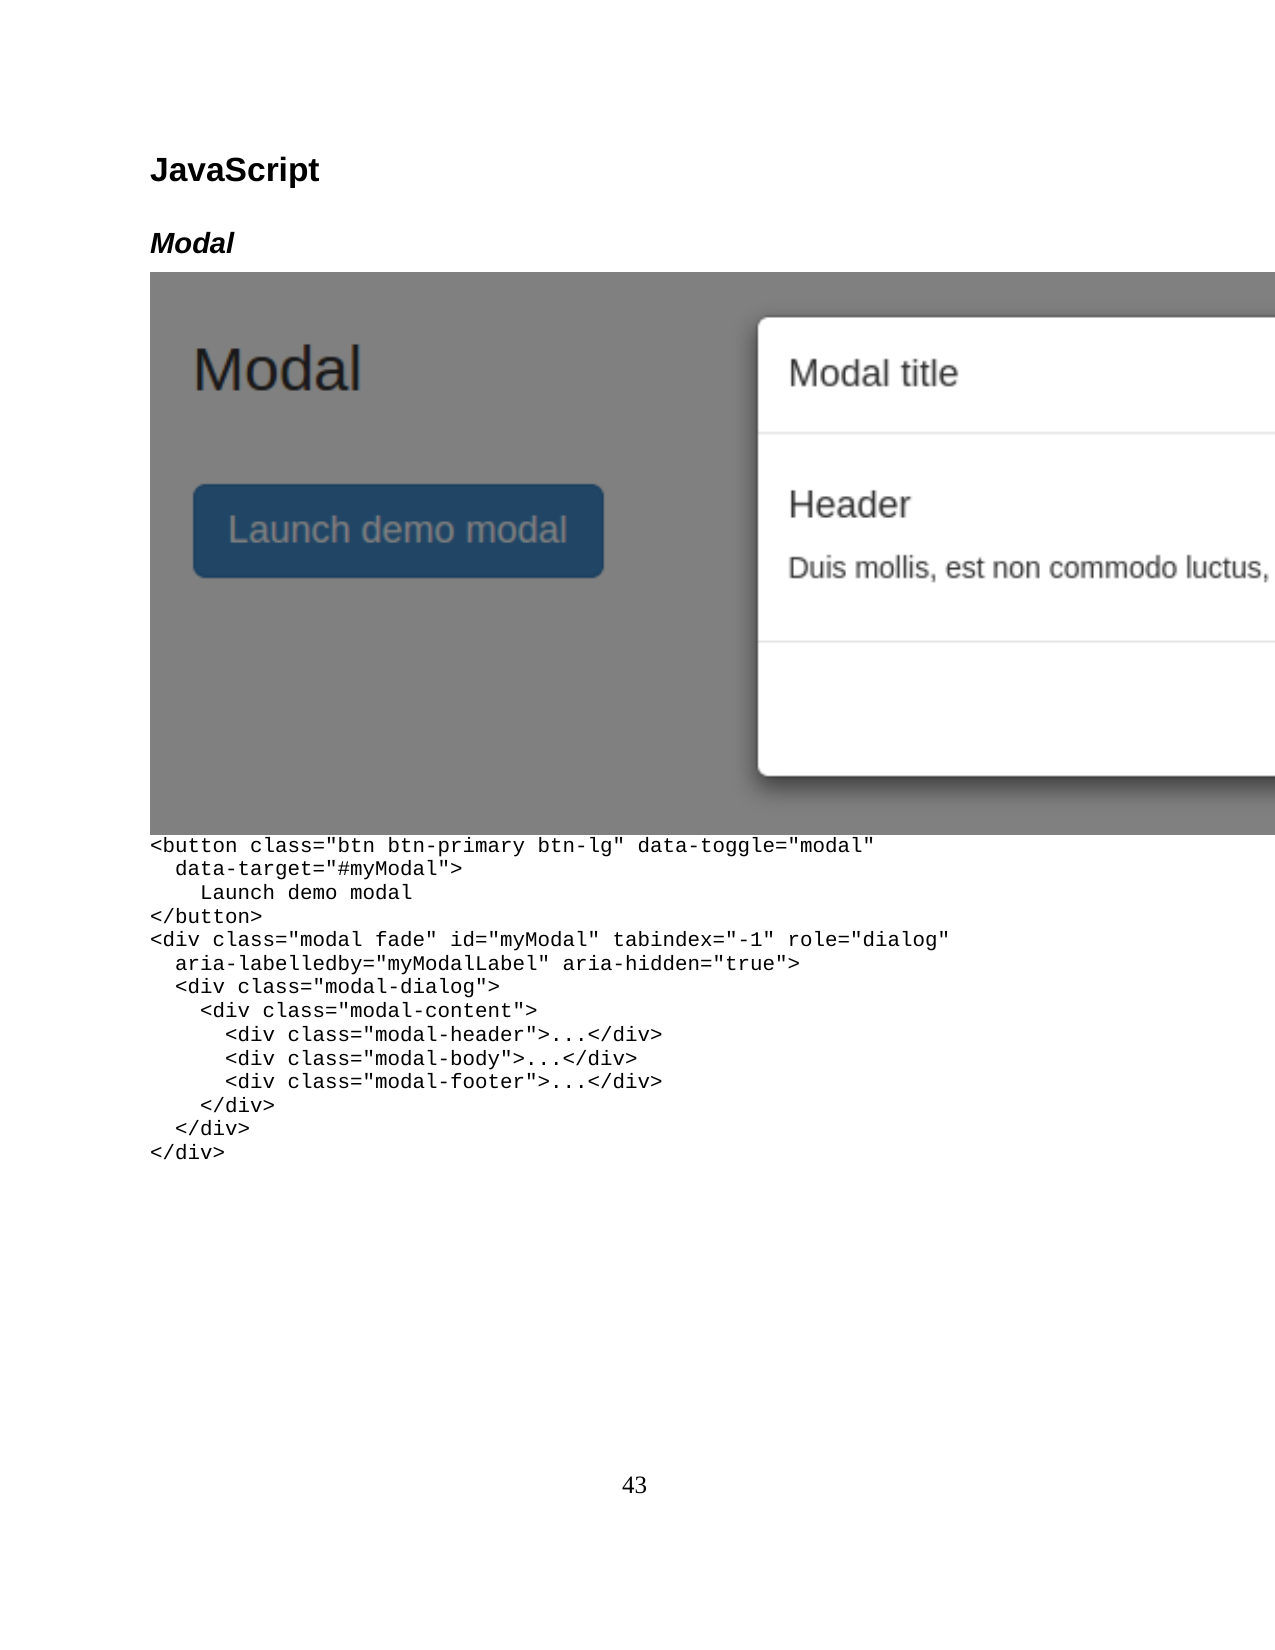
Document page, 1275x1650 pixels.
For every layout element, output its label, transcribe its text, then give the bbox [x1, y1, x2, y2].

text <button class="btn btn-primary btn-lg" data-toggle="modal" [150, 835, 1125, 858]
text </div> [150, 1142, 1125, 1166]
picture [150, 272, 1275, 835]
text Launch demo modal [150, 882, 1125, 906]
text <div class="modal-dialog"> [150, 977, 1125, 1000]
text </button> [150, 906, 1125, 929]
text <div class="modal-footer">...</div> [150, 1071, 1125, 1095]
subtitle Modal [150, 226, 1125, 260]
text </div> [150, 1118, 1125, 1142]
subtitle JavaScript [150, 150, 1125, 189]
text <div class="modal-body">...</div> [150, 1047, 1125, 1071]
text <div class="modal-content"> [150, 1000, 1125, 1024]
text <div class="modal-header">...</div> [150, 1024, 1125, 1047]
text </div> [150, 1095, 1125, 1118]
text aria-labelledby="myModalLabel" aria-hidden="true"> [150, 953, 1125, 977]
text <div class="modal fade" id="myModal" tabindex="-1" role="dialog" [150, 929, 1125, 953]
text data-target="#myModal"> [150, 858, 1125, 882]
